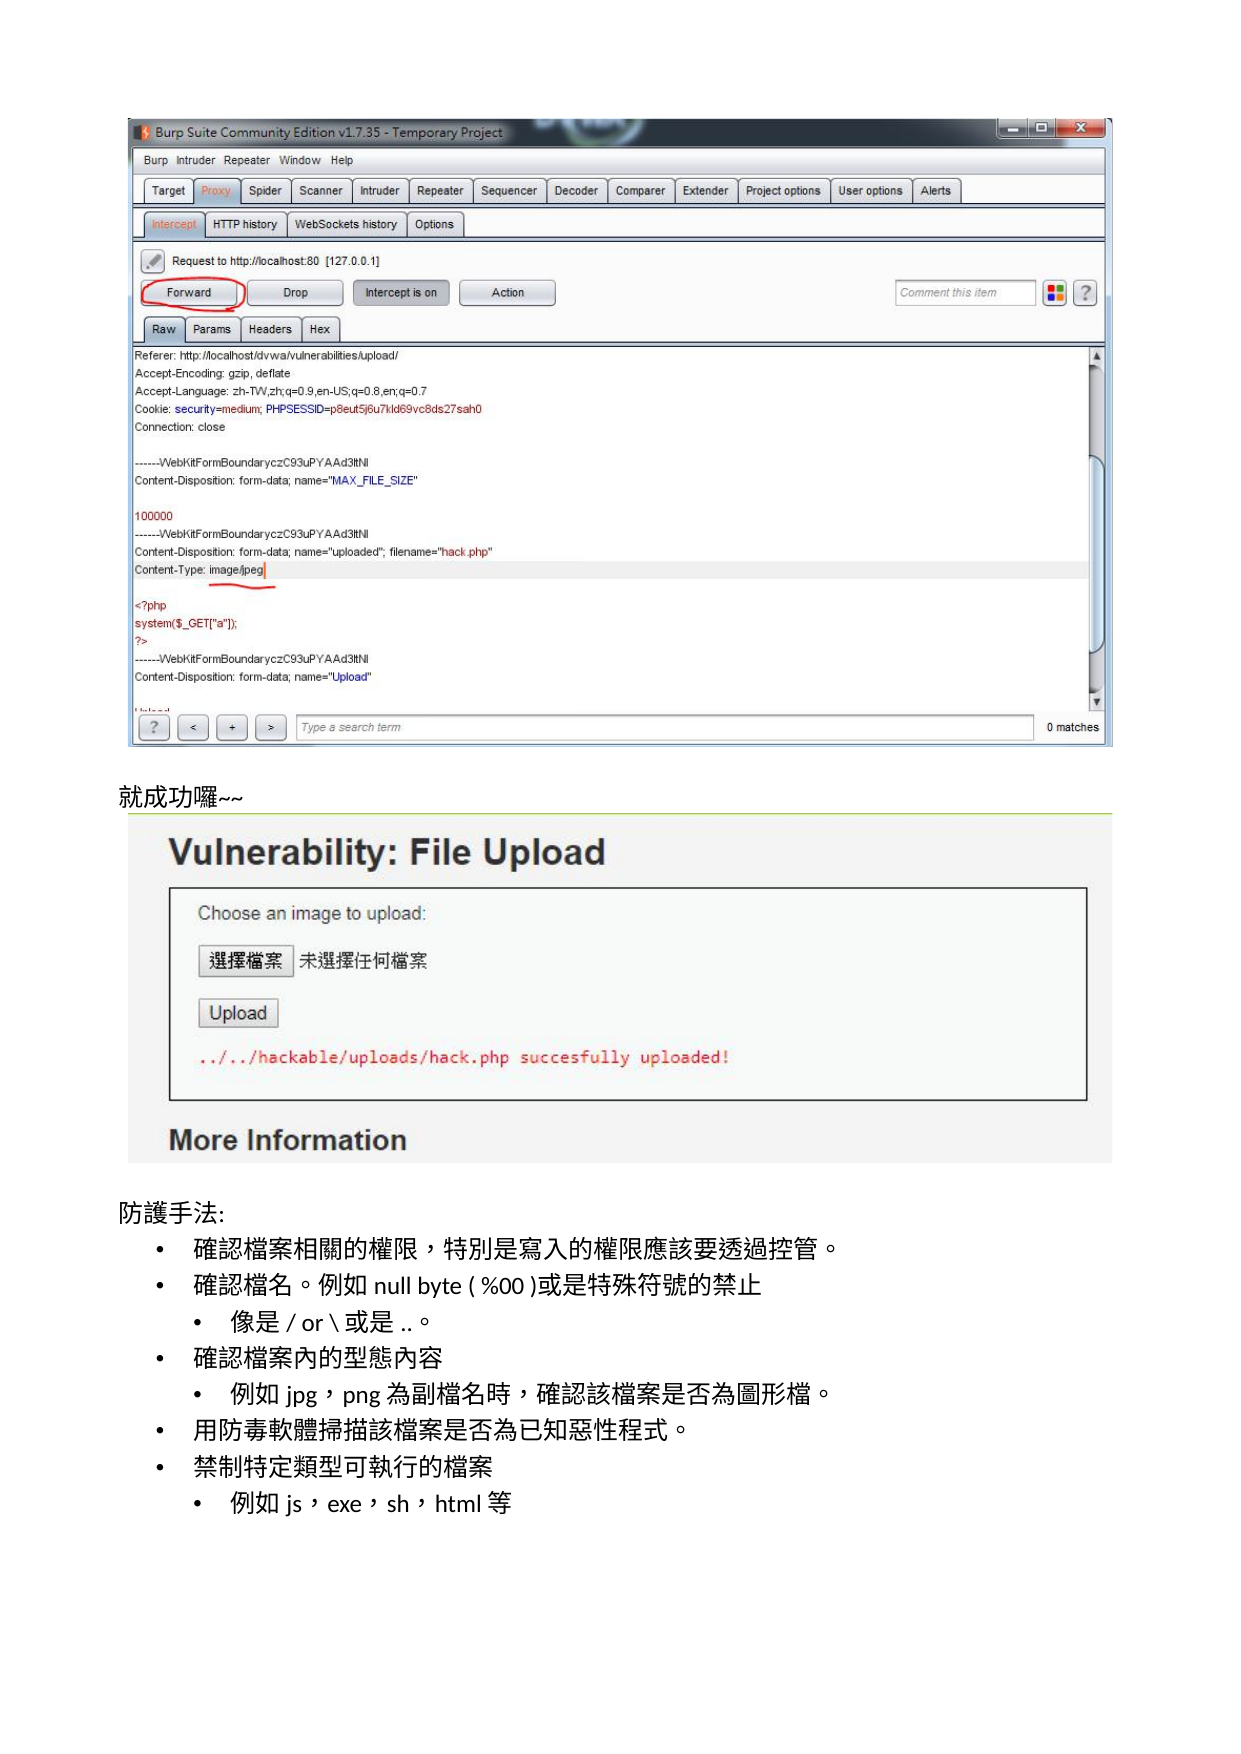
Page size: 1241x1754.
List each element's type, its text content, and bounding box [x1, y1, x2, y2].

list 確認檔案相關的權限，特別是寫入的權限應該要透過控管。 [156, 1229, 1122, 1266]
list 例如 js，exe，sh，html 等 [193, 1483, 1122, 1519]
list 禁制特定類型可執行的檔案 [156, 1447, 1122, 1483]
list 像是 / or \ 或是 ..。 [193, 1302, 1122, 1338]
list 例如 jpg，png 為副檔名時，確認該檔案是否為圖形檔。 [193, 1374, 1122, 1411]
list 用防毒軟體掃描該檔案是否為已知惡性程式。 [156, 1411, 1122, 1447]
list 確認檔名。例如 null byte ( %00 )或是特殊符號的禁止 [156, 1266, 1122, 1302]
text 防護手法: [118, 1193, 1122, 1229]
picture [127, 813, 1113, 1163]
text 就成功囉~~ [118, 777, 1122, 813]
list 確認檔案內的型態內容 [156, 1338, 1122, 1374]
picture [127, 118, 1113, 747]
